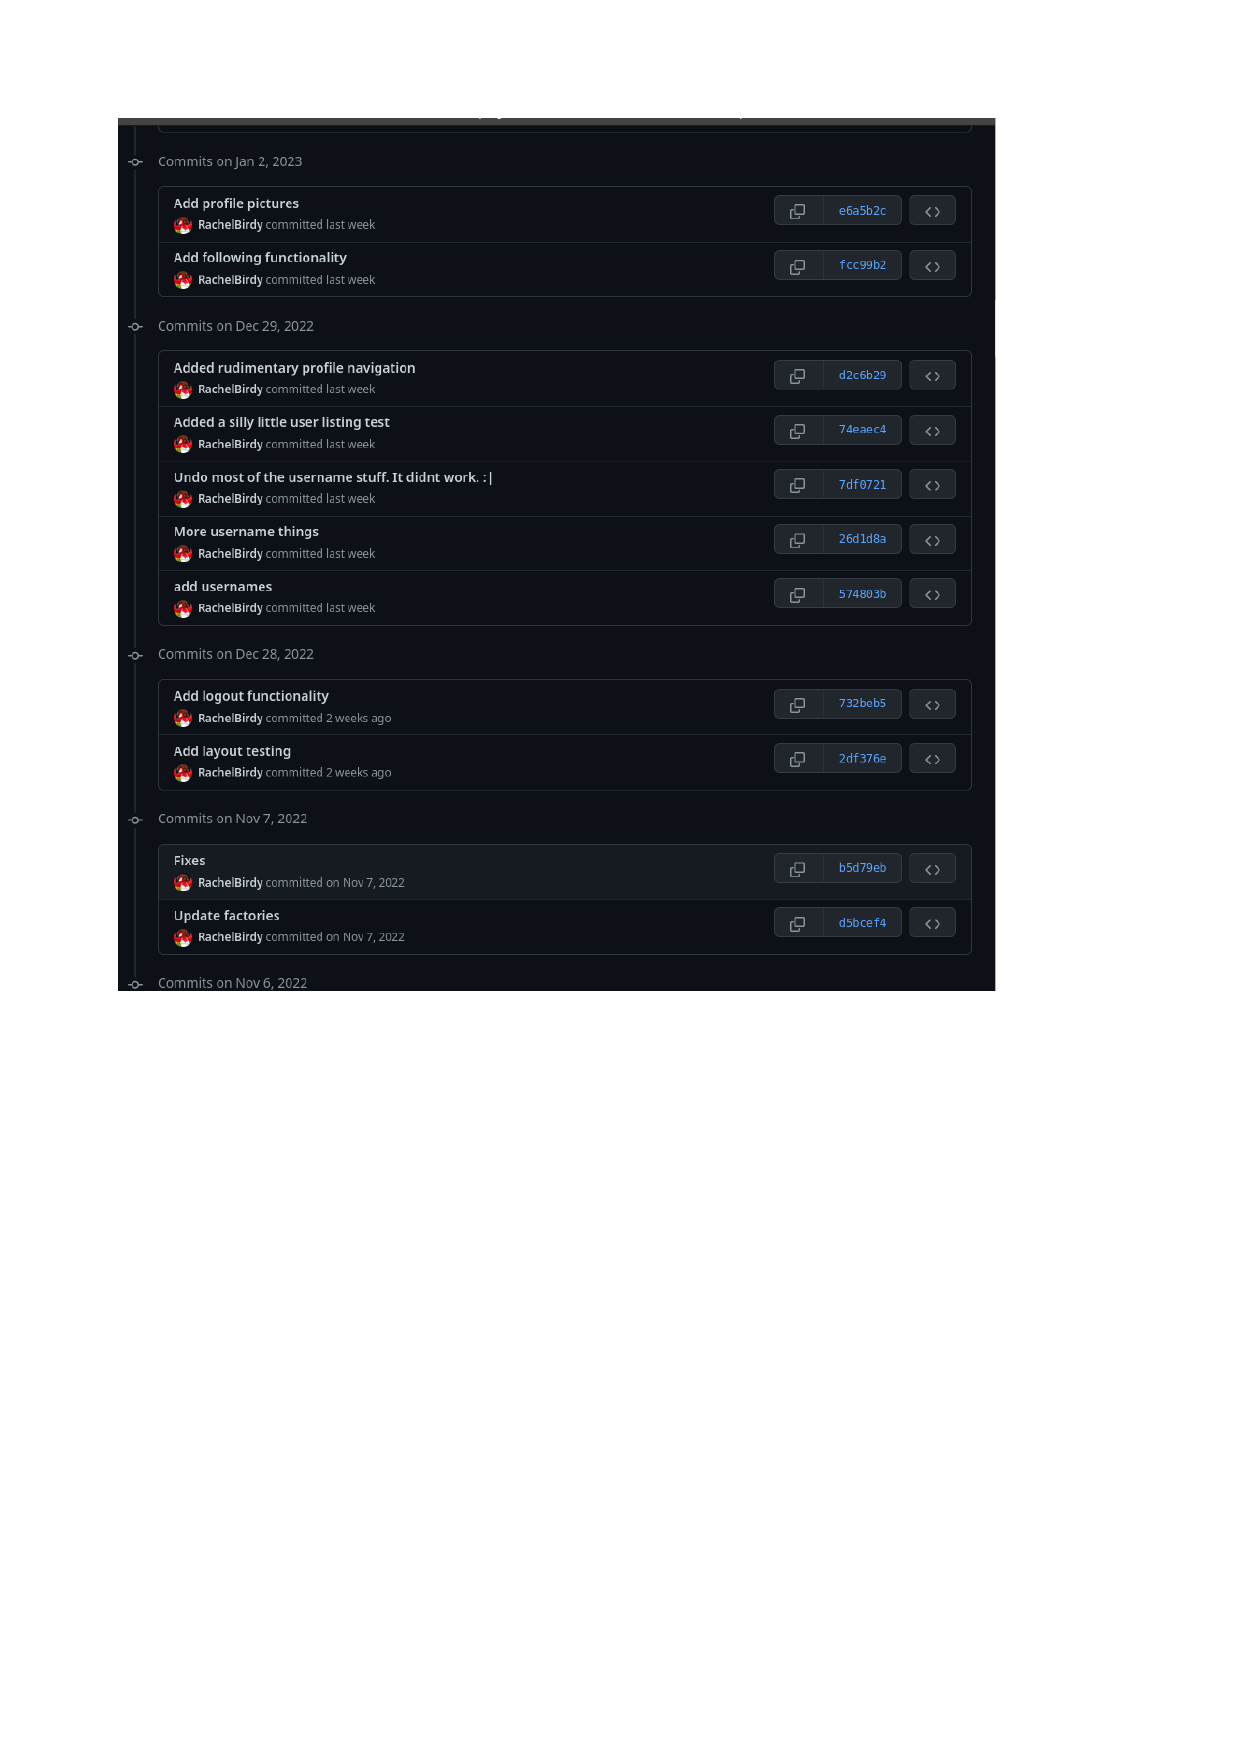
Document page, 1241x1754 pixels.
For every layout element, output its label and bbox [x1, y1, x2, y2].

picture [118, 118, 996, 991]
